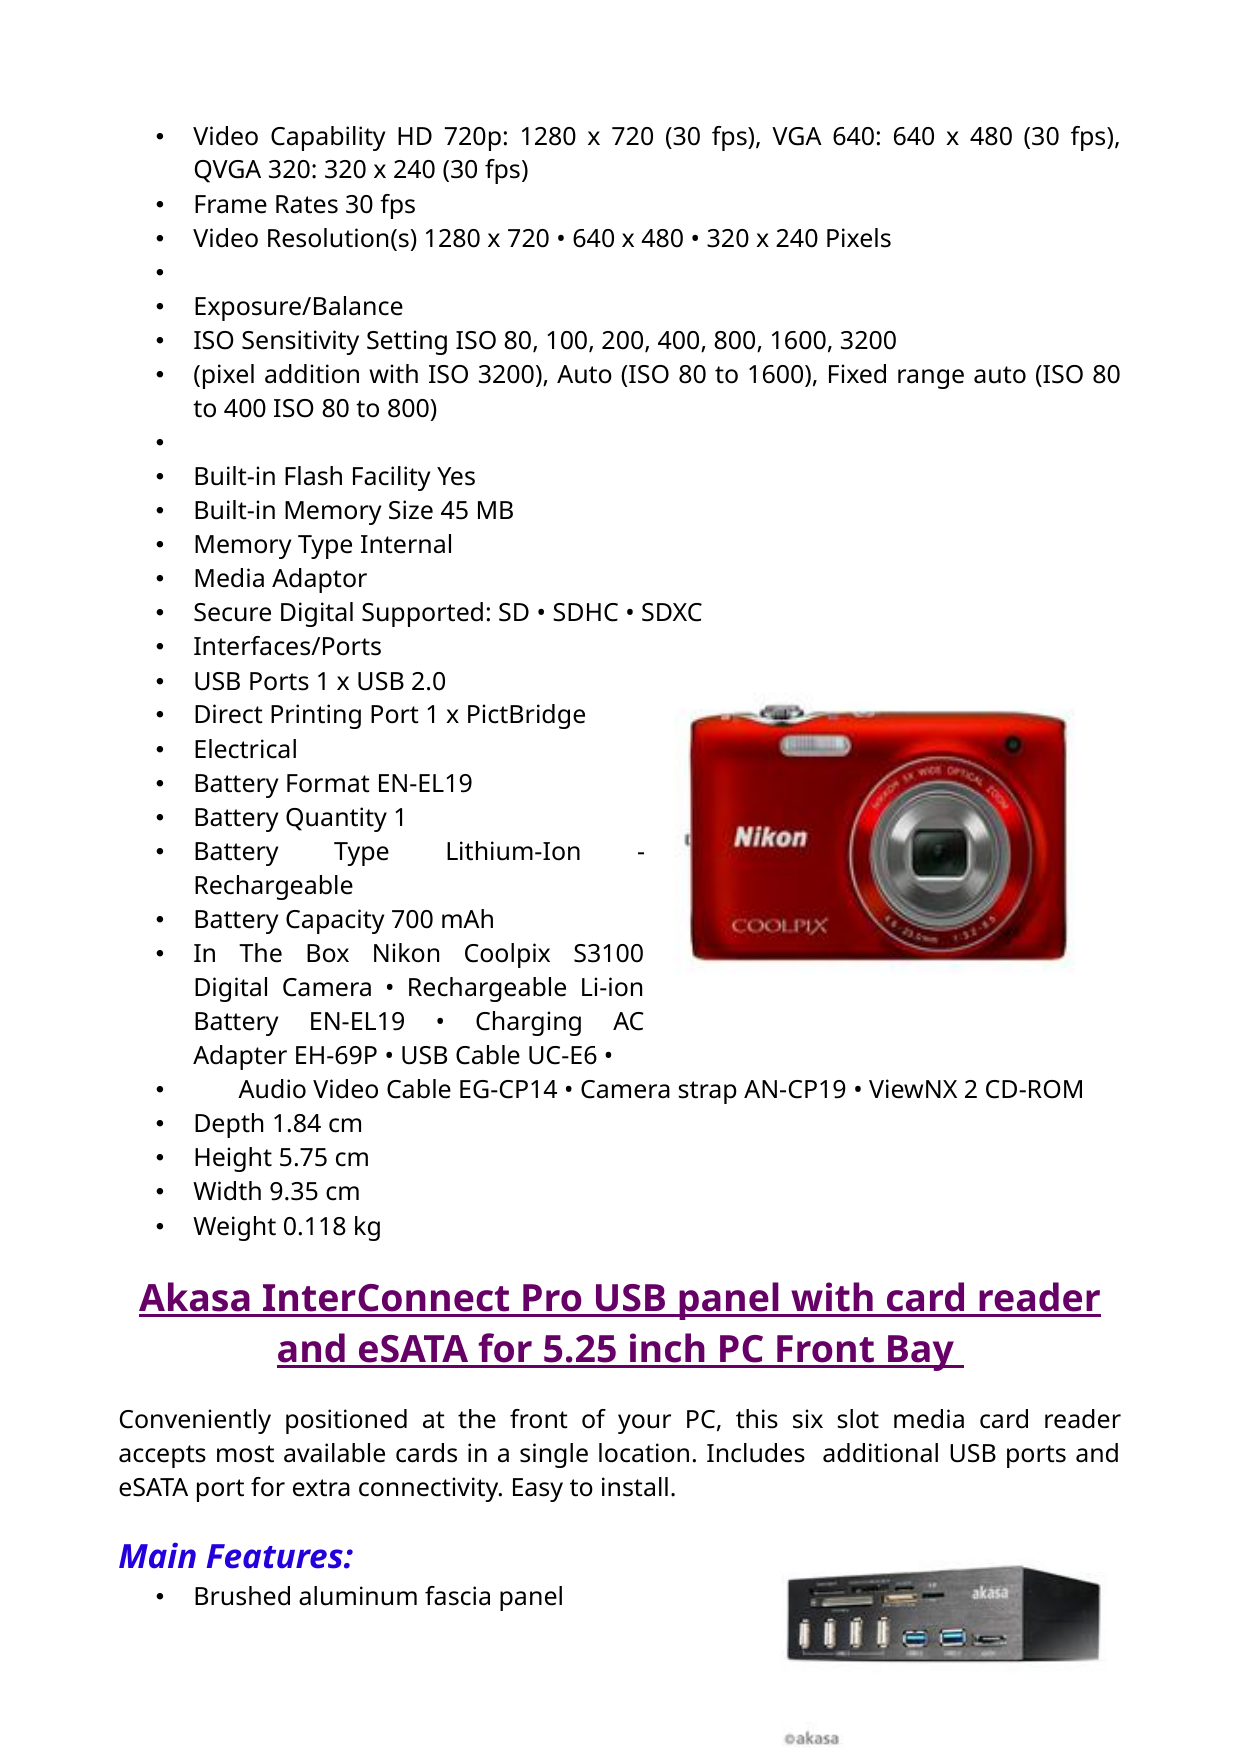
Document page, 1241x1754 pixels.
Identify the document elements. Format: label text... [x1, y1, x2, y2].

list Frame Rates 30 fps [156, 186, 1122, 220]
list [1105, 833, 1122, 902]
list Brushed aluminum fascia panel [156, 1578, 756, 1612]
list Battery Quantity 1 [156, 799, 645, 833]
list Battery Format EN-EL19 [156, 765, 645, 799]
list In The Box Nikon Coolpix S3100 Digital Camera • Rechargeable Li-ion Battery EN-EL19 • Charging AC Adapter EH-69P • USB Cable UC-E6 • [156, 936, 1122, 1072]
list Media Adaptor [156, 561, 1122, 595]
list (pixel addition with ISO 3200), Auto (ISO 80 to 1600), Fixed range auto (ISO 80 to 400 ISO 80 to 800) [156, 357, 1122, 425]
list [1105, 799, 1122, 833]
list [1105, 663, 1122, 697]
list Built-in Memory Size 45 MB [156, 493, 1122, 527]
list Depth 1.84 cm [156, 1106, 1122, 1140]
picture [756, 1472, 1132, 1754]
list Width 9.35 cm [156, 1174, 1122, 1208]
list Weight 0.118 kg [156, 1208, 1122, 1242]
subtitle Main Features: [118, 1533, 756, 1578]
list Battery Capacity 700 mAh [156, 902, 645, 936]
list Electrical [156, 731, 645, 765]
list Battery Type Lithium-Ion - Rechargeable [156, 833, 645, 902]
list USB Ports 1 x USB 2.0 [156, 663, 645, 697]
list Exposure/Balance [156, 288, 1122, 322]
list [1105, 902, 1122, 936]
text Conveniently positioned at the front of your PC, this six slot media card reader accepts most available cards in a single location. Includes additional USB ports and eSATA port for extra connectivity. Easy to install. [118, 1402, 1122, 1504]
list Memory Type Internal [156, 527, 1122, 561]
list Built-in Flash Facility Yes [156, 459, 1122, 493]
list Audio Video Cable EG-CP14 • Camera strap AN-CP19 • ViewNX 2 CD-ROM [156, 1072, 1122, 1106]
list [1105, 765, 1122, 799]
list Interfaces/Ports [156, 629, 1122, 663]
list Secure Digital Supported: SD • SDHC • SDXC [156, 595, 1122, 629]
subtitle Akasa InterConnect Pro USB panel with card reader and eSATA for 5.25 inch PC Front Bay [118, 1271, 1122, 1373]
picture [645, 644, 1105, 1014]
list Direct Printing Port 1 x PictBridge [156, 697, 645, 731]
list [1105, 731, 1122, 765]
list Height 5.75 cm [156, 1140, 1122, 1174]
list ISO Sensitivity Setting ISO 80, 100, 200, 400, 800, 1600, 3200 [156, 322, 1122, 357]
list Video Resolution(s) 1280 x 720 • 640 x 480 • 320 x 240 Pixels [156, 220, 1122, 254]
list Video Capability HD 720p: 1280 x 720 (30 fps), VGA 640: 640 x 480 (30 fps), QVGA 320: 320 x 240 (30 fps) [156, 118, 1122, 186]
